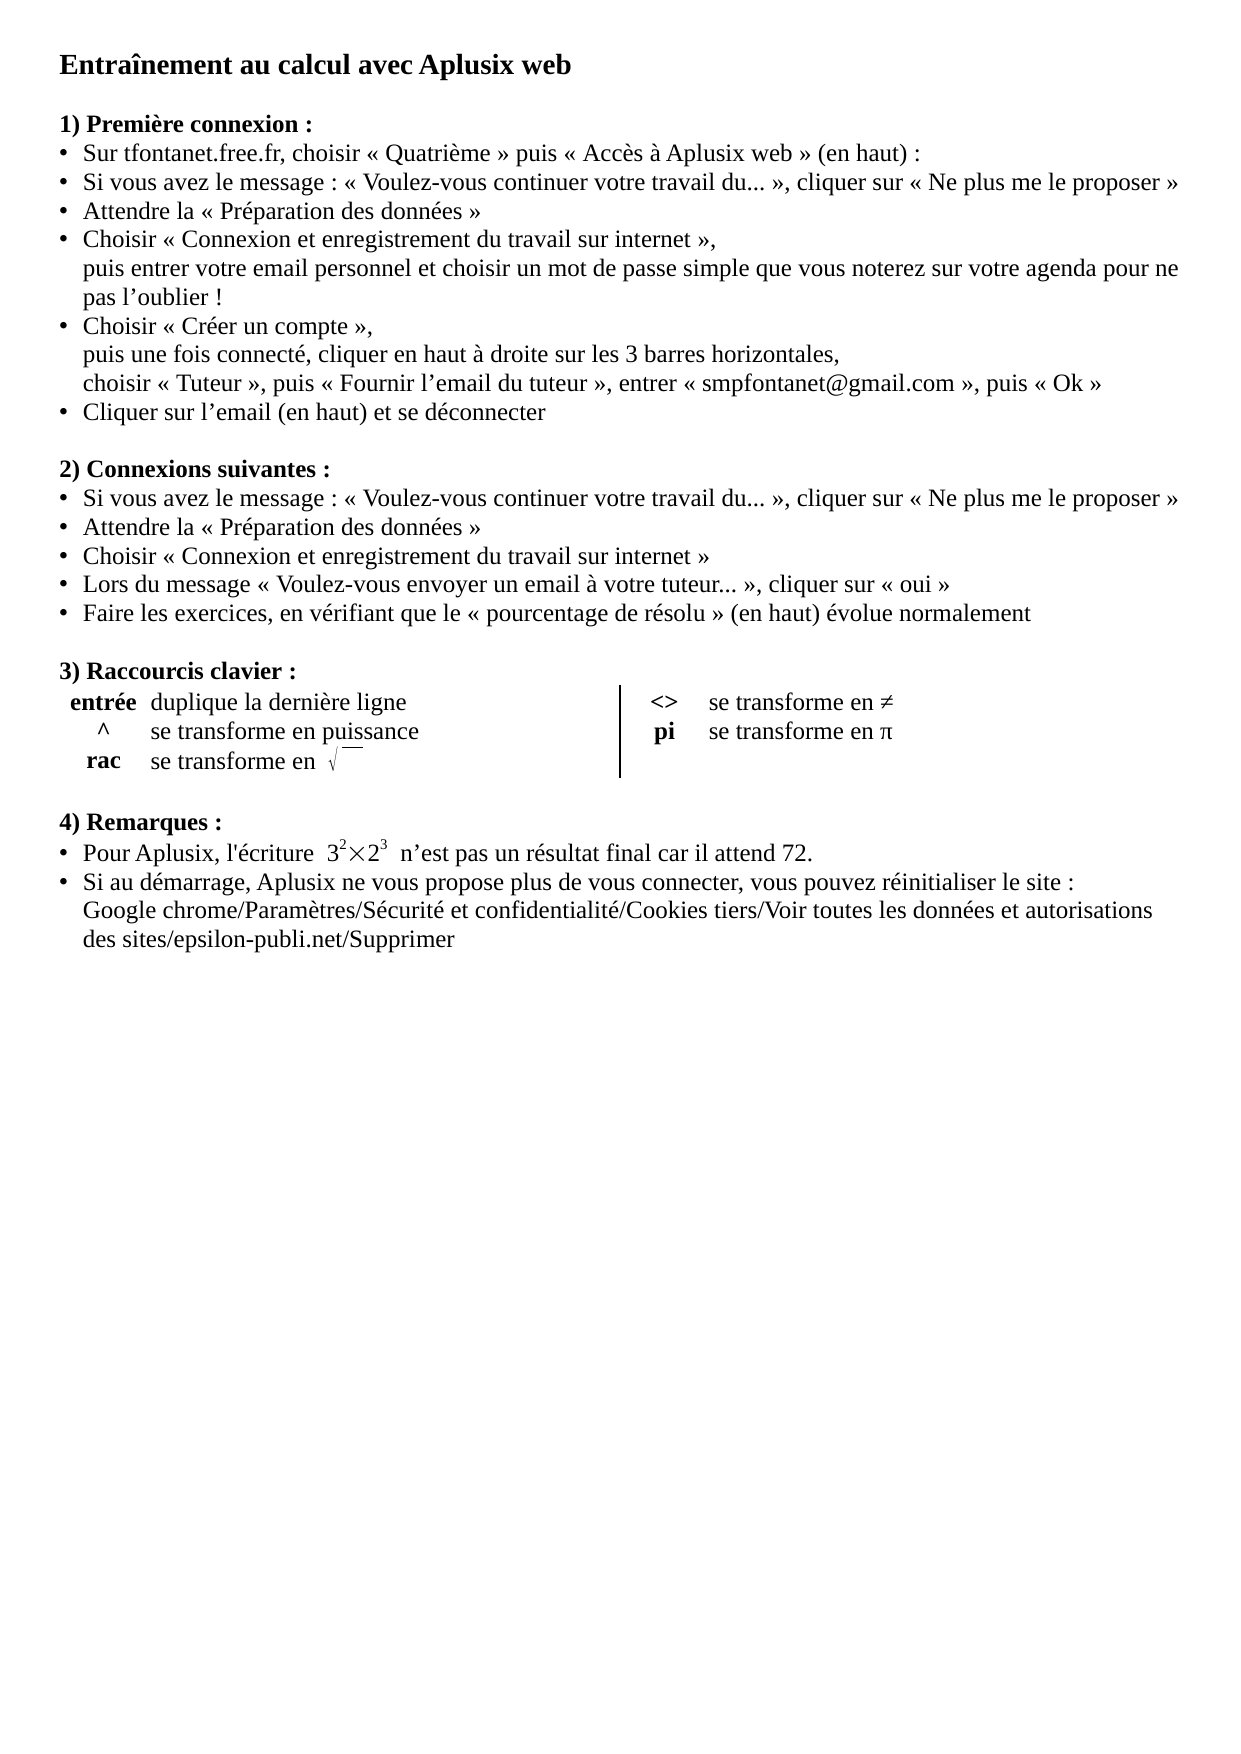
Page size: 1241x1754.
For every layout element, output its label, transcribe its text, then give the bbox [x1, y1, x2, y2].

list Sur tfontanet.free.fr, choisir « Quatrième » puis « Accès à Aplusix web » (en haut) : [59, 138, 1181, 167]
list Attendre la « Préparation des données » [59, 512, 1181, 541]
list Choisir « Connexion et enregistrement du travail sur internet », puis entrer votre email personnel et choisir un mot de passe simple que vous noterez sur votre agenda pour ne pas l’oublier ! [59, 224, 1181, 311]
list Choisir « Créer un compte », puis une fois connecté, cliquer en haut à droite sur les 3 barres horizontales, choisir « Tuteur », puis « Fournir l’email du tuteur », entrer « smpfontanet@gmail.com », puis « Ok » [59, 311, 1181, 397]
list Si vous avez le message : « Voulez-vous continuer votre travail du... », cliquer sur « Ne plus me le proposer » [59, 167, 1181, 196]
text 2) Connexions suivantes : [59, 454, 1181, 483]
text 1) Première connexion : [59, 109, 1181, 138]
text 4) Remarques : [59, 807, 1181, 835]
list Faire les exercices, en vérifiant que le « pourcentage de résolu » (en haut) évolue normalement [59, 598, 1181, 627]
table_header duplique la dernière ligne se transforme en puissance se transforme en [148, 685, 619, 778]
text Entraînement au calcul avec Aplusix web [59, 47, 1181, 81]
list Attendre la « Préparation des données » [59, 196, 1181, 224]
list Choisir « Connexion et enregistrement du travail sur internet » [59, 541, 1181, 569]
list Pour Aplusix, l'écriture n’est pas un résultat final car il attend 72. [59, 835, 1181, 867]
table_header se transforme en ≠ se transforme en π [709, 685, 1181, 778]
table_header <> pi [621, 685, 708, 778]
list Si vous avez le message : « Voulez-vous continuer votre travail du... », cliquer sur « Ne plus me le proposer » [59, 483, 1181, 512]
list Si au démarrage, Aplusix ne vous propose plus de vous connecter, vous pouvez réinitialiser le site : Google chrome/Paramètres/Sécurité et confidentialité/Cookies tiers/Voir toutes les données et autorisations des sites/epsilon-publi.net/Supprimer [59, 867, 1181, 953]
list Lors du message « Voulez-vous envoyer un email à votre tuteur... », cliquer sur « oui » [59, 569, 1181, 598]
text 3) Raccourcis clavier : [59, 656, 1181, 684]
list Cliquer sur l’email (en haut) et se déconnecter [59, 397, 1181, 426]
table_header entrée ^ rac [59, 685, 147, 778]
